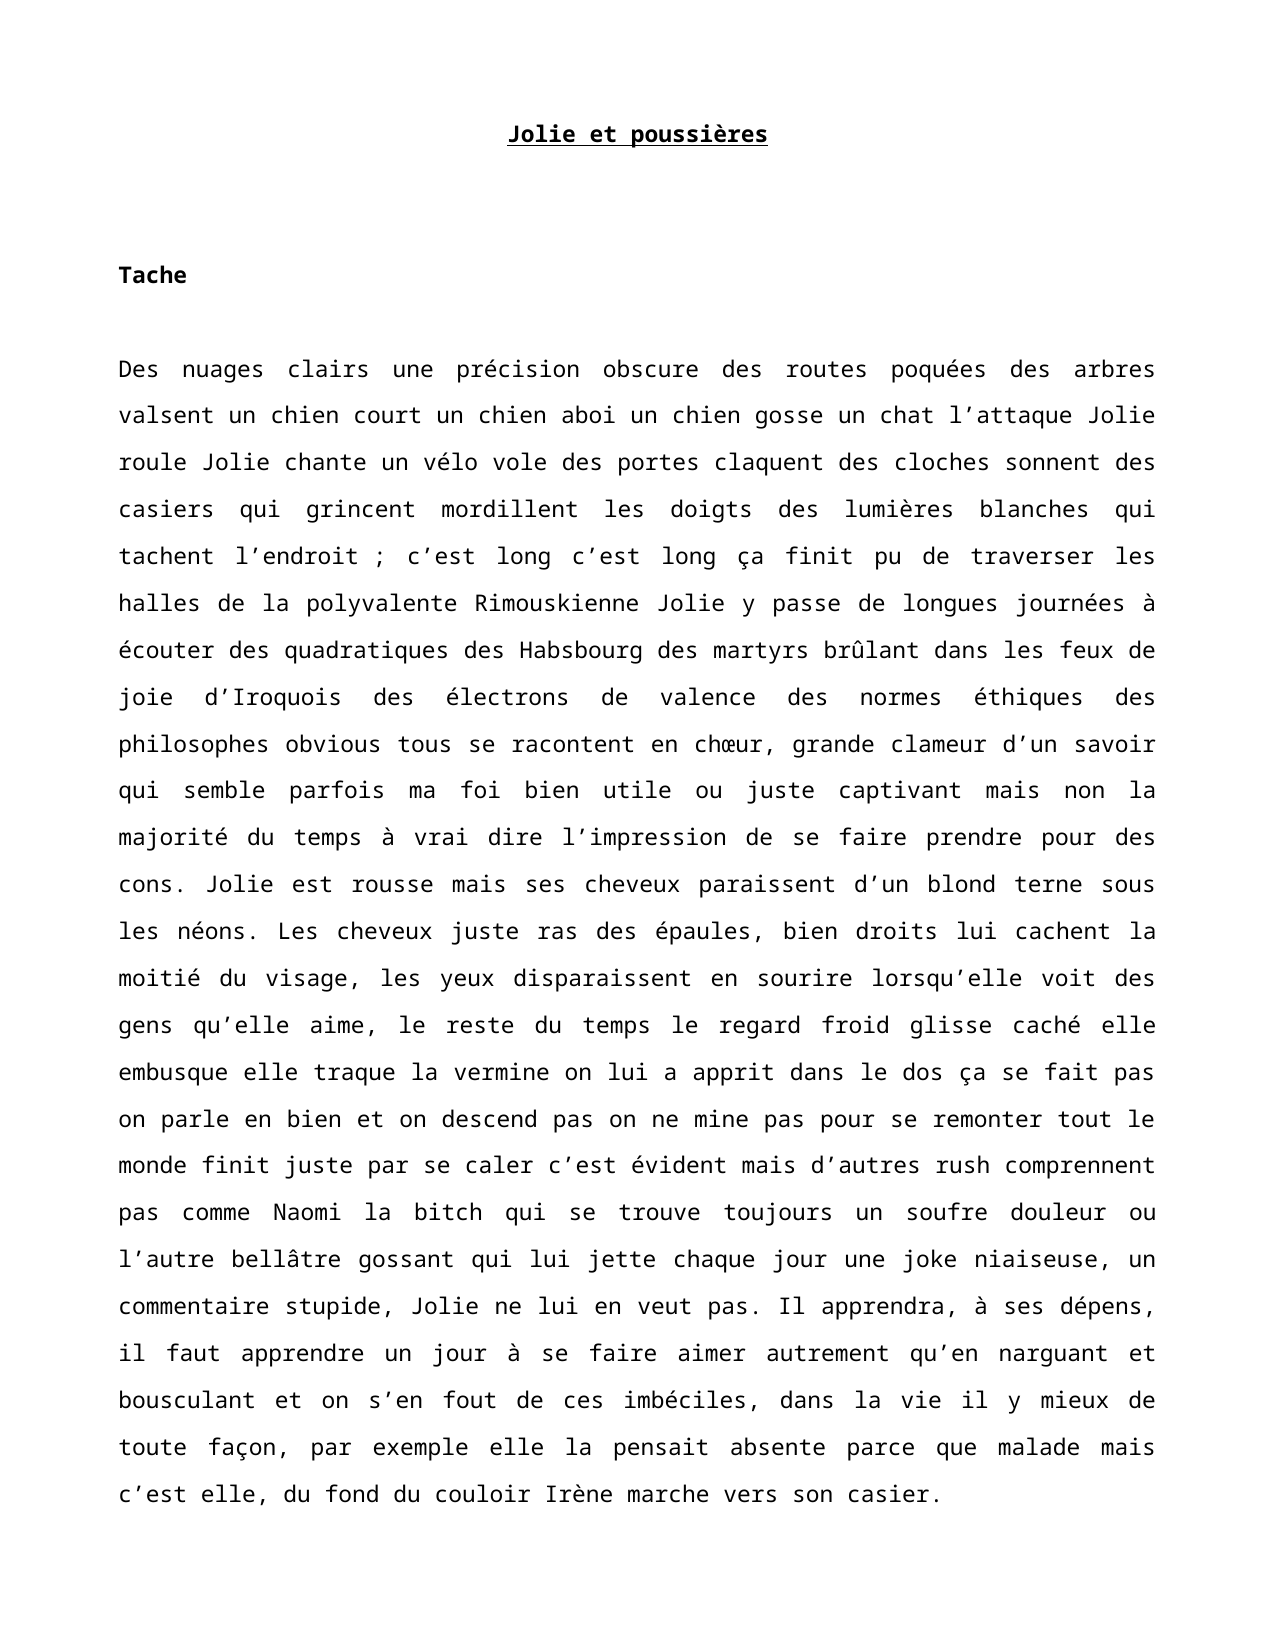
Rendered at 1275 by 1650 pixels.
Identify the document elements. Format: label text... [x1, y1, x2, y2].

text Jolie et poussières [118, 118, 1157, 149]
text Des nuages clairs une précision obscure des routes poquées des arbres valsent un chien court un chien aboi un chien gosse un chat l’attaque Jolie roule Jolie chante un vélo vole des portes claquent des cloches sonnent des casiers qui grincent mordillent les doigts des lumières blanches qui tachent l’endroit ; c’est long c’est long ça finit pu de traverser les halles de la polyvalente Rimouskienne Jolie y passe de longues journées à écouter des quadratiques des Habsbourg des martyrs brûlant dans les feux de joie d’Iroquois des électrons de valence des normes éthiques des philosophes obvious tous se racontent en chœur, grande clameur d’un savoir qui semble parfois ma foi bien utile ou juste captivant mais non la majorité du temps à vrai dire l’impression de se faire prendre pour des cons. Jolie est rousse mais ses cheveux paraissent d’un blond terne sous les néons. Les cheveux juste ras des épaules, bien droits lui cachent la moitié du visage, les yeux disparaissent en sourire lorsqu’elle voit des gens qu’elle aime, le reste du temps le regard froid glisse caché elle embusque elle traque la vermine on lui a apprit dans le dos ça se fait pas on parle en bien et on descend pas on ne mine pas pour se remonter tout le monde finit juste par se caler c’est évident mais d’autres rush comprennent pas comme Naomi la bitch qui se trouve toujours un soufre douleur ou l’autre bellâtre gossant qui lui jette chaque jour une joke niaiseuse, un commentaire stupide, Jolie ne lui en veut pas. Il apprendra, à ses dépens, il faut apprendre un jour à se faire aimer autrement qu’en narguant et bousculant et on s’en fout de ces imbéciles, dans la vie il y mieux de toute façon, par exemple elle la pensait absente parce que malade mais c’est elle, du fond du couloir Irène marche vers son casier. [118, 352, 1157, 1509]
text Tache [118, 259, 1157, 290]
